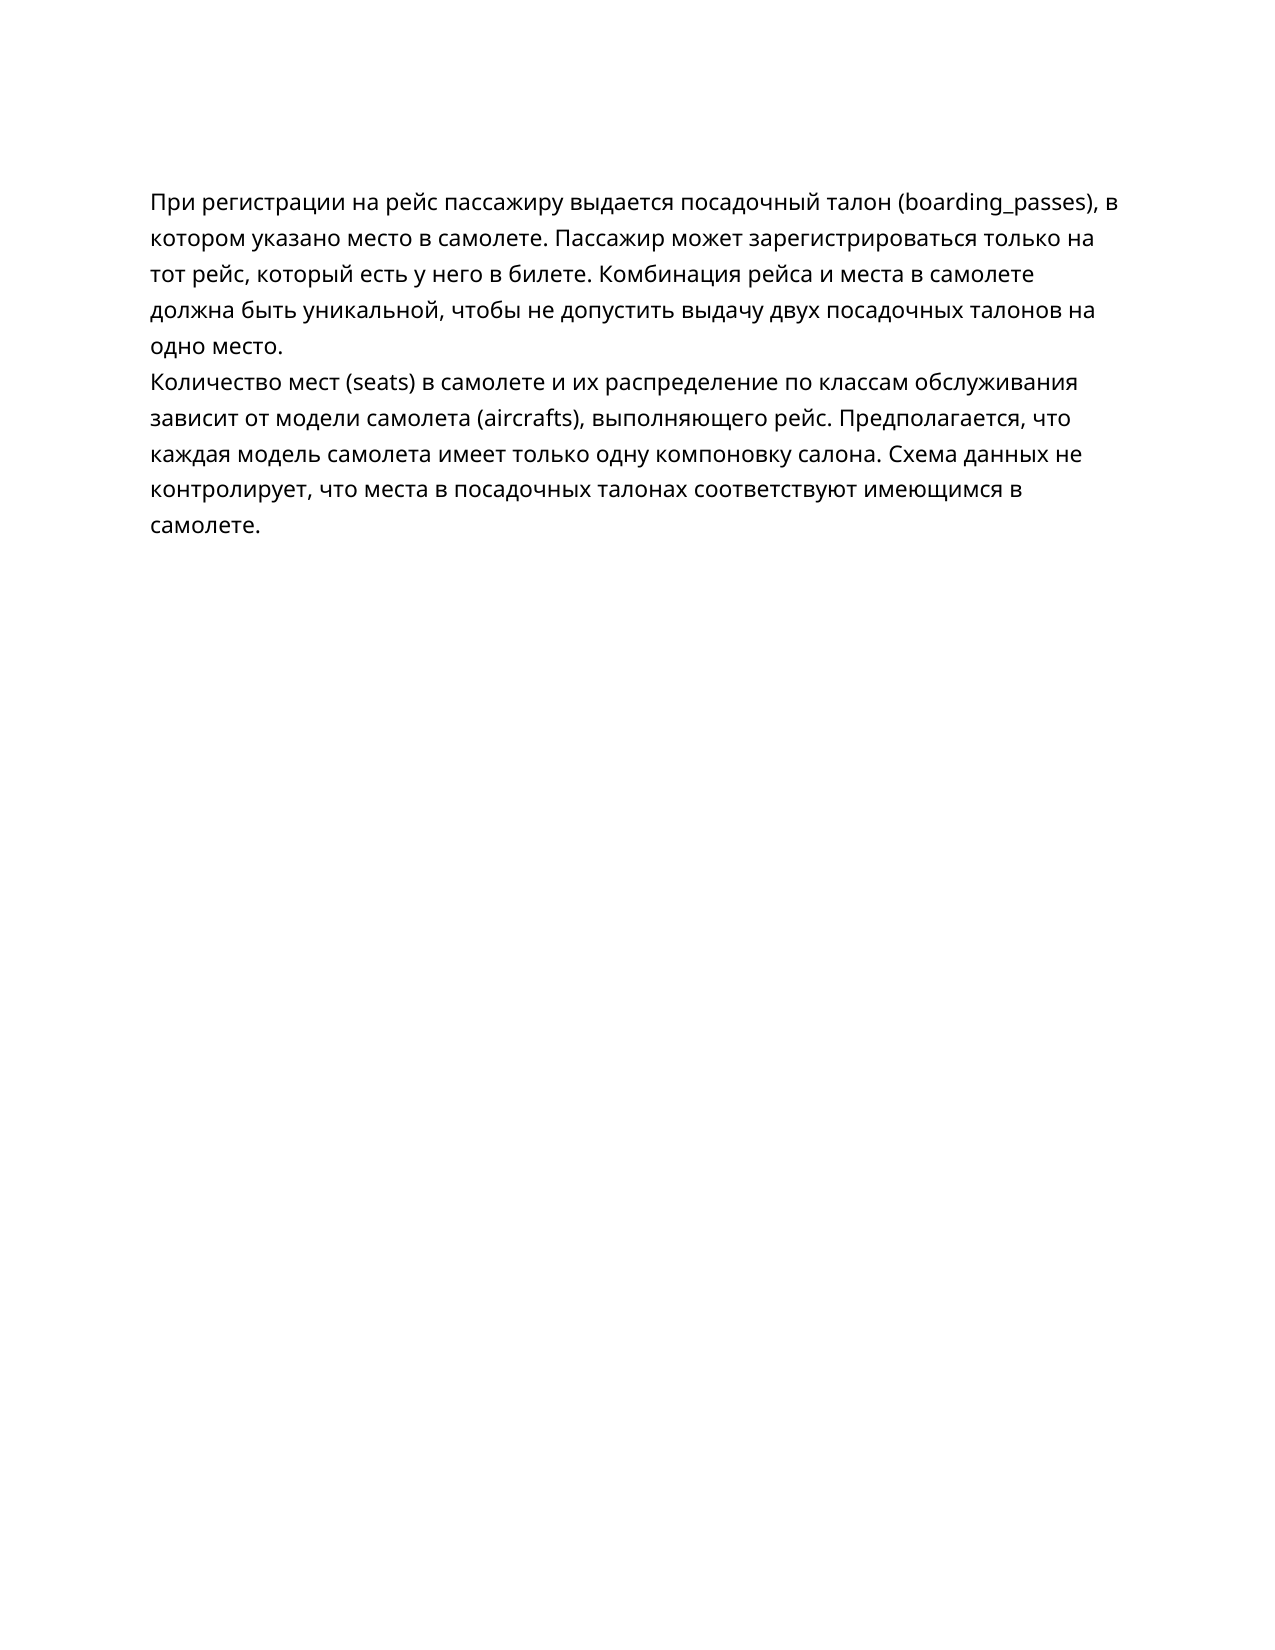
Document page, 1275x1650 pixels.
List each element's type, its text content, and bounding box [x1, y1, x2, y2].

text Количество мест (seats) в самолете и их распределение по классам обслуживания зависит от модели самолета (aircrafts), выполняющего рейс. Предполагается, что каждая модель самолета имеет только одну компоновку салона. Схема данных не контролирует, что места в посадочных талонах соответствуют имеющимся в самолете. [150, 366, 1125, 541]
text При регистрации на рейс пассажиру выдается посадочный талон (boarding_passes), в котором указано место в самолете. Пассажир может зарегистрироваться только на тот рейс, который есть у него в билете. Комбинация рейса и места в самолете должна быть уникальной, чтобы не допустить выдачу двух посадочных талонов на одно место. [150, 186, 1125, 361]
